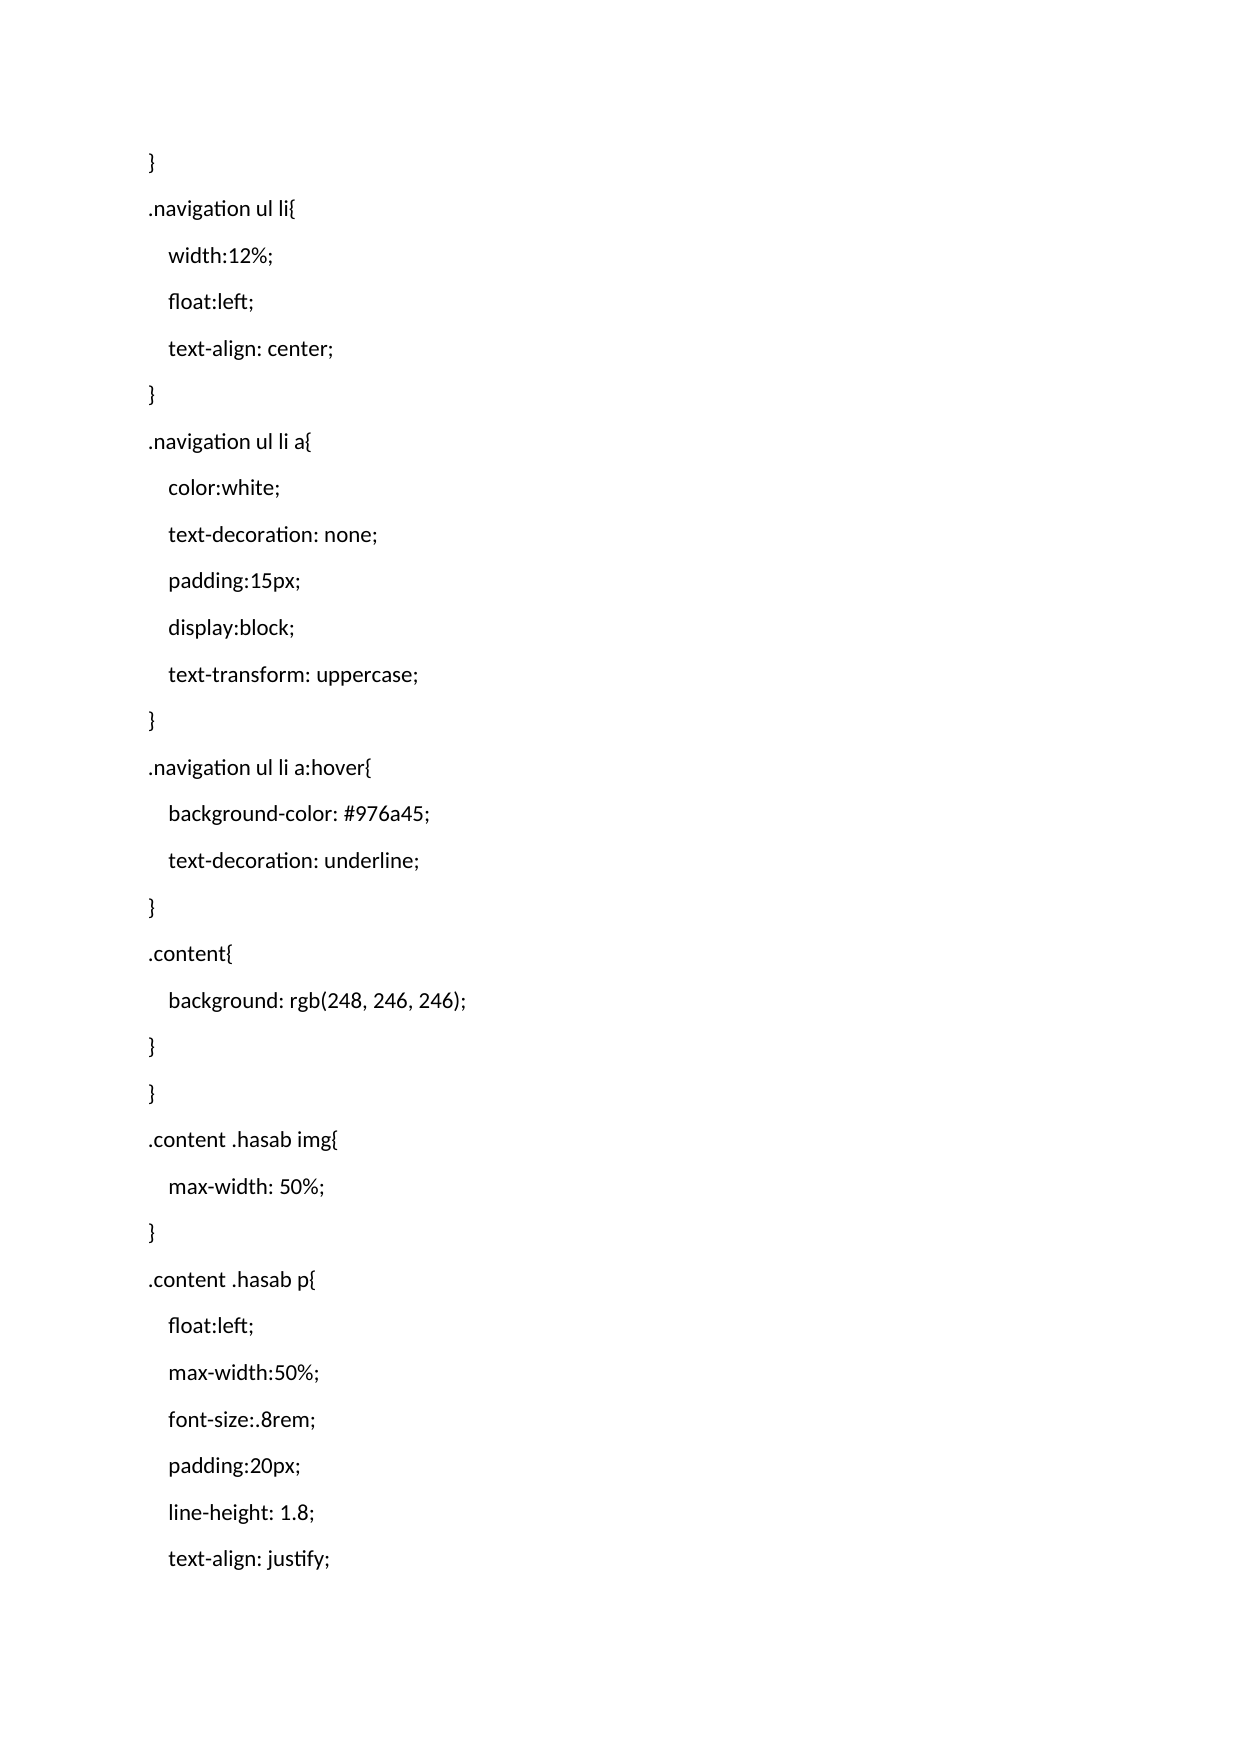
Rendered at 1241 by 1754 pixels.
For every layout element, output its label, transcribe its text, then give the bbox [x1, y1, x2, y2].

text background: rgb(248, 246, 246); [148, 986, 1093, 1014]
text width:12%; [148, 241, 1093, 269]
text display:block; [148, 613, 1093, 641]
text .navigation ul li a{ [148, 427, 1093, 455]
text text-transform: uppercase; [148, 660, 1093, 688]
text line-height: 1.8; [148, 1498, 1093, 1526]
text } [148, 1032, 1093, 1060]
text max-width:50%; [148, 1358, 1093, 1386]
text text-align: justify; [148, 1544, 1093, 1572]
text } [148, 706, 1093, 734]
text } [148, 893, 1093, 921]
text color:white; [148, 473, 1093, 502]
text .content .hasab p{ [148, 1265, 1093, 1293]
text .navigation ul li{ [148, 194, 1093, 222]
text float:left; [148, 287, 1093, 315]
text text-decoration: underline; [148, 846, 1093, 874]
text } [148, 380, 1093, 408]
text padding:20px; [148, 1451, 1093, 1479]
text .navigation ul li a:hover{ [148, 753, 1093, 781]
text .content{ [148, 939, 1093, 967]
text max-width: 50%; [148, 1172, 1093, 1200]
text text-decoration: none; [148, 520, 1093, 548]
text text-align: center; [148, 334, 1093, 362]
text } [148, 148, 1093, 176]
text background-color: #976a45; [148, 799, 1093, 827]
text float:left; [148, 1312, 1093, 1340]
text .content .hasab img{ [148, 1125, 1093, 1153]
text } [148, 1218, 1093, 1247]
text } [148, 1079, 1093, 1107]
text font-size:.8rem; [148, 1405, 1093, 1433]
text padding:15px; [148, 567, 1093, 595]
